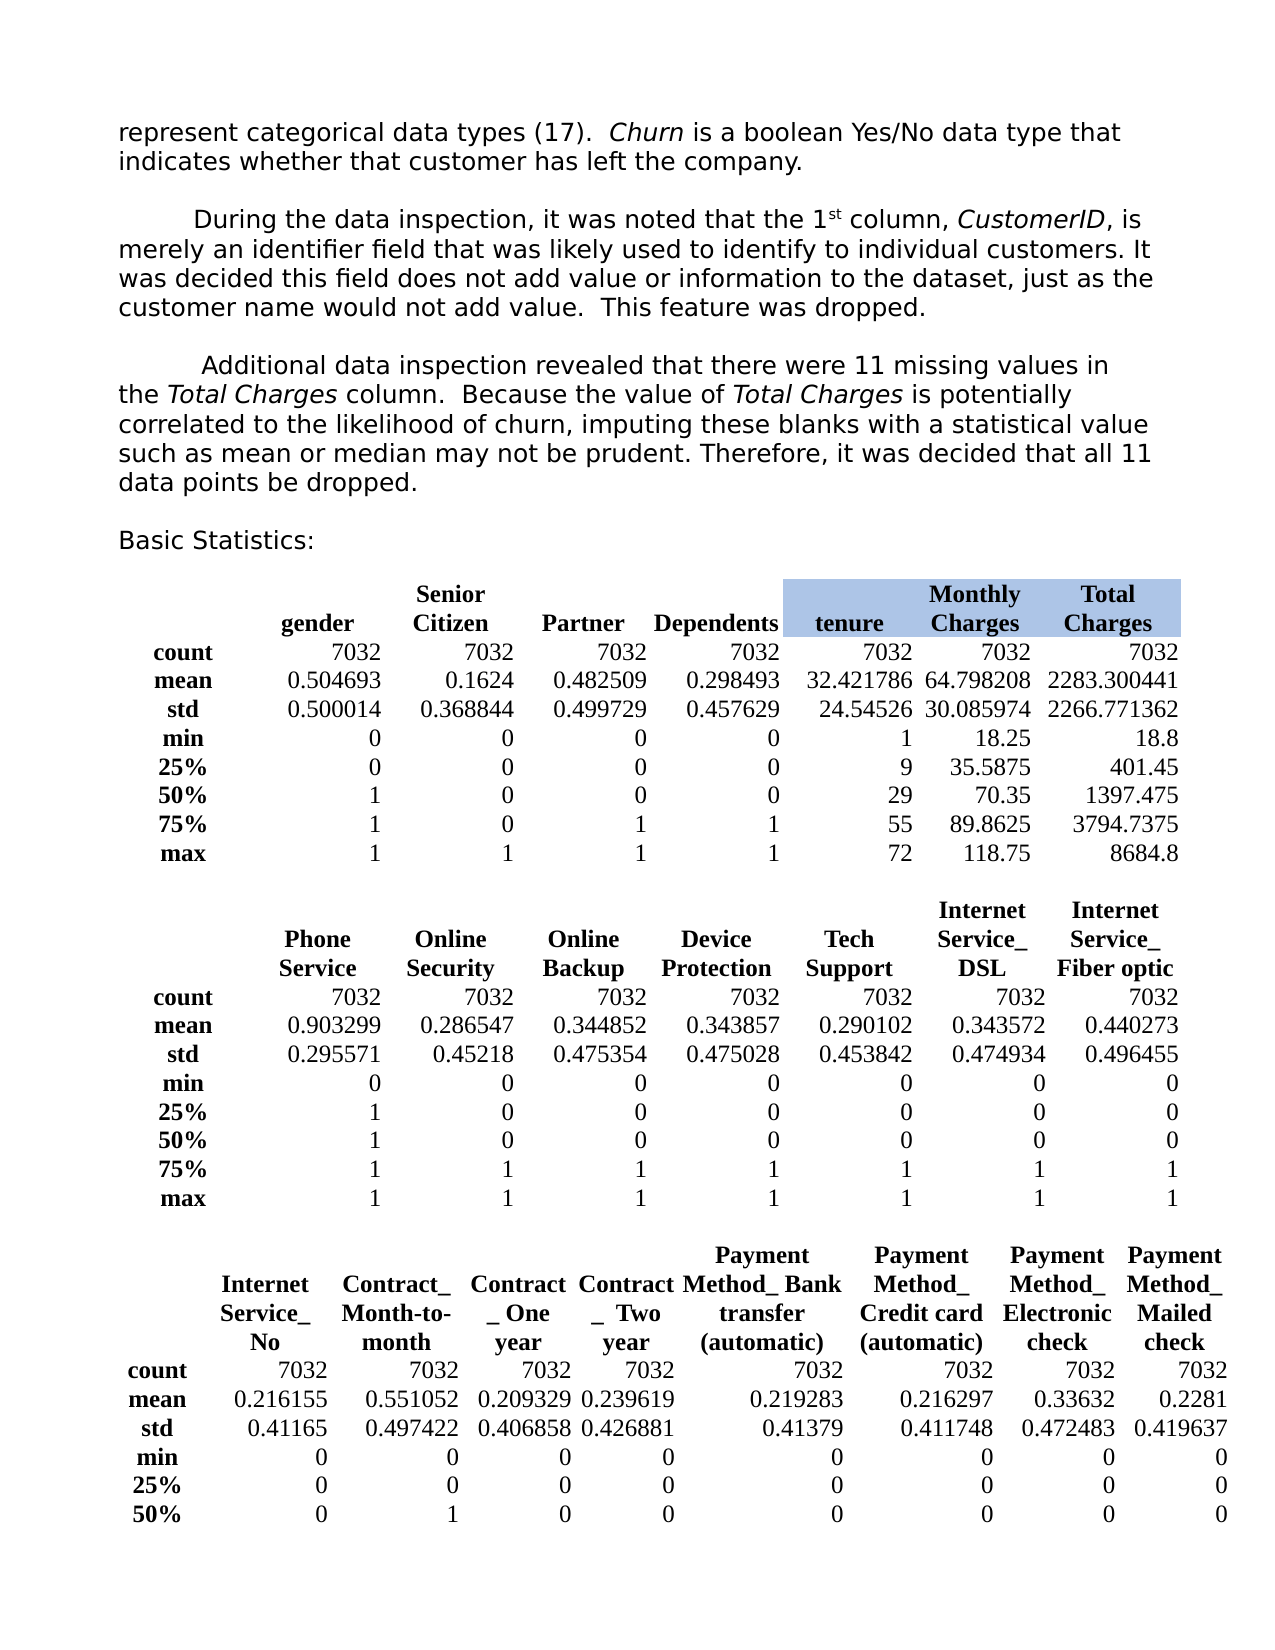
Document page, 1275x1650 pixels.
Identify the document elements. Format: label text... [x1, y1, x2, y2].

table_cell 7032 [650, 982, 783, 1011]
table_header Internet Service_ No [199, 1241, 331, 1356]
table_cell 0.475028 [650, 1039, 783, 1068]
table_cell 1 [251, 1126, 384, 1154]
table_header Monthly Charges [916, 579, 1034, 637]
table_header [115, 896, 251, 982]
table_cell 7032 [517, 982, 650, 1011]
table_cell 0 [783, 1126, 916, 1154]
table_cell 0 [384, 1097, 517, 1126]
table_cell 0.419637 [1118, 1413, 1231, 1442]
table_cell 1 [517, 809, 650, 838]
table_cell count [115, 982, 251, 1011]
table_cell 0 [996, 1499, 1118, 1528]
table_cell 7032 [916, 982, 1048, 1011]
table_header Contract_ One year [462, 1241, 574, 1356]
table_cell 0.344852 [517, 1011, 650, 1039]
table_header PaymentMethod_Mailed check [1118, 1241, 1231, 1356]
table_cell 0.504693 [251, 666, 384, 694]
table_cell 0 [331, 1471, 462, 1499]
table_cell 25% [115, 1097, 251, 1126]
table_cell 0.474934 [916, 1039, 1048, 1068]
table_cell 1397.475 [1034, 781, 1181, 809]
table_cell 7032 [384, 637, 517, 666]
table_header Tech Support [783, 896, 916, 982]
table_cell 0 [1118, 1471, 1231, 1499]
table_cell 0 [331, 1442, 462, 1471]
table_cell 7032 [783, 982, 916, 1011]
text represent categorical data types (17). Churn is a boolean Yes/No data type that indicates whether that customer has left the company. [118, 118, 1157, 176]
table_cell 50% [115, 1126, 251, 1154]
table_cell 0 [384, 752, 517, 781]
table_cell 1 [783, 1183, 916, 1212]
table_cell 0 [678, 1471, 846, 1499]
table_cell 0.406858 [462, 1413, 574, 1442]
table_cell mean [115, 1011, 251, 1039]
table_cell 25% [115, 752, 251, 781]
table_cell 0 [650, 1068, 783, 1097]
table_header tenure [783, 579, 916, 637]
table_cell mean [115, 1384, 199, 1413]
table_cell 0 [517, 1097, 650, 1126]
text During the data inspection, it was noted that the 1st column, CustomerID, is merely an identifier field that was likely used to identify to individual customers. It was decided this field does not add value or information to the dataset, just as the customer name would not add value. This feature was dropped. [118, 206, 1157, 322]
table_cell 7032 [331, 1356, 462, 1384]
table_cell 35.5875 [916, 752, 1034, 781]
table_cell 0 [1049, 1097, 1182, 1126]
table_cell 0.286547 [384, 1011, 517, 1039]
table_cell 3794.7375 [1034, 809, 1181, 838]
table_cell 0.298493 [650, 666, 783, 694]
table_cell std [115, 1039, 251, 1068]
table_cell 0 [384, 1126, 517, 1154]
table_cell 50% [115, 1499, 199, 1528]
table_cell mean [115, 666, 251, 694]
table_header Payment Method_ Credit card (automatic) [846, 1241, 996, 1356]
table_cell 70.35 [916, 781, 1034, 809]
table_cell 0.209329 [462, 1384, 574, 1413]
table_cell 1 [517, 1154, 650, 1183]
table_cell 0.453842 [783, 1039, 916, 1068]
table_cell 2283.300441 [1034, 666, 1181, 694]
table_cell 0 [251, 752, 384, 781]
table_cell min [115, 1068, 251, 1097]
table_cell std [115, 694, 251, 723]
table_cell count [115, 1356, 199, 1384]
table_header [115, 1241, 199, 1356]
table_cell 0 [574, 1442, 677, 1471]
table_cell 0 [783, 1097, 916, 1126]
table_cell 401.45 [1034, 752, 1181, 781]
table_cell 0.499729 [517, 694, 650, 723]
table_cell 0 [384, 1068, 517, 1097]
table_cell 0.343572 [916, 1011, 1048, 1039]
table_cell 7032 [1034, 637, 1181, 666]
table_cell max [115, 838, 251, 867]
table_cell 2266.771362 [1034, 694, 1181, 723]
table_cell 0 [517, 1126, 650, 1154]
table_cell 0 [1118, 1499, 1231, 1528]
table_cell 9 [783, 752, 916, 781]
table_cell std [115, 1413, 199, 1442]
table_cell min [115, 723, 251, 752]
table_cell 0.41165 [199, 1413, 331, 1442]
table_cell 0.290102 [783, 1011, 916, 1039]
table_cell 0.500014 [251, 694, 384, 723]
table_header Total Charges [1034, 579, 1181, 637]
table_cell 1 [384, 1154, 517, 1183]
table_cell 0 [574, 1471, 677, 1499]
table_cell 8684.8 [1034, 838, 1181, 867]
table_cell 1 [251, 809, 384, 838]
table_cell 0 [251, 1068, 384, 1097]
table_cell 0 [517, 752, 650, 781]
table_cell 7032 [251, 637, 384, 666]
table_cell min [115, 1442, 199, 1471]
table_cell 30.085974 [916, 694, 1034, 723]
table_cell 0 [650, 1097, 783, 1126]
table_cell 0.440273 [1049, 1011, 1182, 1039]
table_cell count [115, 637, 251, 666]
table_cell 1 [251, 1183, 384, 1212]
table_cell 0 [996, 1442, 1118, 1471]
table_cell 32.421786 [783, 666, 916, 694]
table_header [115, 579, 251, 637]
table_cell 0 [199, 1499, 331, 1528]
table_cell 18.8 [1034, 723, 1181, 752]
table_cell 64.798208 [916, 666, 1034, 694]
table_header gender [251, 579, 384, 637]
table_cell 0 [462, 1471, 574, 1499]
table_cell 0 [650, 1126, 783, 1154]
table_cell 0.457629 [650, 694, 783, 723]
table_cell 0.216297 [846, 1384, 996, 1413]
table_cell 1 [1049, 1183, 1182, 1212]
table_cell 7032 [846, 1356, 996, 1384]
table_cell 1 [251, 1154, 384, 1183]
table_cell 0.411748 [846, 1413, 996, 1442]
table_header Internet Service_ Fiber optic [1049, 896, 1182, 982]
table_cell 1 [650, 809, 783, 838]
table_cell 0 [384, 781, 517, 809]
table_cell 89.8625 [916, 809, 1034, 838]
table_cell 0.475354 [517, 1039, 650, 1068]
table_cell 7032 [517, 637, 650, 666]
table_cell 0.45218 [384, 1039, 517, 1068]
table_cell 0 [650, 752, 783, 781]
table_header Dependents [650, 579, 783, 637]
table_cell 0.496455 [1049, 1039, 1182, 1068]
table_cell 0 [846, 1471, 996, 1499]
table_cell 0 [1118, 1442, 1231, 1471]
table_cell 0 [846, 1442, 996, 1471]
table_cell 25% [115, 1471, 199, 1499]
table_cell 50% [115, 781, 251, 809]
table_cell 1 [1049, 1154, 1182, 1183]
table_header Online Backup [517, 896, 650, 982]
table_cell 1 [650, 838, 783, 867]
table_header Contract_Month-to-month [331, 1241, 462, 1356]
table_cell 0 [251, 723, 384, 752]
table_cell 1 [916, 1183, 1048, 1212]
table_cell 0.295571 [251, 1039, 384, 1068]
table_cell 0 [678, 1499, 846, 1528]
table_cell 0.551052 [331, 1384, 462, 1413]
table_cell 0 [517, 723, 650, 752]
table_cell 0.33632 [996, 1384, 1118, 1413]
table_cell 0.482509 [517, 666, 650, 694]
table_header Internet Service_ DSL [916, 896, 1048, 982]
table_cell 0 [916, 1068, 1048, 1097]
table_cell 0 [678, 1442, 846, 1471]
table_cell 0.426881 [574, 1413, 677, 1442]
table_cell 0 [1049, 1068, 1182, 1097]
table_cell 0.1624 [384, 666, 517, 694]
table_cell 24.54526 [783, 694, 916, 723]
table_cell 0.903299 [251, 1011, 384, 1039]
table_cell max [115, 1183, 251, 1212]
table_cell 7032 [678, 1356, 846, 1384]
table_cell 0.343857 [650, 1011, 783, 1039]
table_cell 1 [251, 838, 384, 867]
table_cell 1 [251, 1097, 384, 1126]
table_cell 0 [996, 1471, 1118, 1499]
table_cell 0 [384, 809, 517, 838]
table_cell 0 [916, 1097, 1048, 1126]
table_cell 29 [783, 781, 916, 809]
table_cell 0 [783, 1068, 916, 1097]
table_cell 0 [1049, 1126, 1182, 1154]
table_cell 0.239619 [574, 1384, 677, 1413]
table_cell 0.472483 [996, 1413, 1118, 1442]
table_cell 0.216155 [199, 1384, 331, 1413]
table_cell 1 [517, 838, 650, 867]
table_header Contract_ Two year [574, 1241, 677, 1356]
text Basic Statistics: [118, 526, 1157, 556]
table_cell 7032 [574, 1356, 677, 1384]
table_cell 0 [846, 1499, 996, 1528]
table_cell 0 [517, 781, 650, 809]
table_cell 1 [916, 1154, 1048, 1183]
table_cell 0 [462, 1499, 574, 1528]
table_cell 75% [115, 809, 251, 838]
table_cell 7032 [783, 637, 916, 666]
table_cell 1 [650, 1183, 783, 1212]
table_header Phone Service [251, 896, 384, 982]
table_cell 118.75 [916, 838, 1034, 867]
table_cell 0 [462, 1442, 574, 1471]
table_header Device Protection [650, 896, 783, 982]
table_header Online Security [384, 896, 517, 982]
table_cell 7032 [251, 982, 384, 1011]
table_cell 0.219283 [678, 1384, 846, 1413]
table_cell 0 [199, 1471, 331, 1499]
table_header Payment Method_ Electronic check [996, 1241, 1118, 1356]
table_cell 0.2281 [1118, 1384, 1231, 1413]
table_cell 7032 [1118, 1356, 1231, 1384]
text Additional data inspection revealed that there were 11 missing values in the Total Charges column. Because the value of Total Charges is potentially correlated to the likelihood of churn, imputing these blanks with a statistical value such as mean or median may not be prudent. Therefore, it was decided that all 11 data points be dropped. [118, 351, 1157, 497]
table_cell 7032 [384, 982, 517, 1011]
table_cell 1 [517, 1183, 650, 1212]
table_cell 7032 [650, 637, 783, 666]
table_cell 1 [384, 838, 517, 867]
table_cell 55 [783, 809, 916, 838]
table_cell 0 [517, 1068, 650, 1097]
table_cell 0.41379 [678, 1413, 846, 1442]
table_cell 0.368844 [384, 694, 517, 723]
table_cell 1 [783, 1154, 916, 1183]
table_cell 7032 [916, 637, 1034, 666]
table_cell 0.497422 [331, 1413, 462, 1442]
table_cell 75% [115, 1154, 251, 1183]
table_cell 0 [916, 1126, 1048, 1154]
table_header Senior Citizen [384, 579, 517, 637]
table_cell 7032 [1049, 982, 1182, 1011]
table_cell 1 [783, 723, 916, 752]
table_cell 7032 [199, 1356, 331, 1384]
table_header Partner [517, 579, 650, 637]
table_cell 0 [574, 1499, 677, 1528]
table_cell 0 [384, 723, 517, 752]
table_cell 1 [331, 1499, 462, 1528]
table_cell 7032 [462, 1356, 574, 1384]
table_cell 1 [384, 1183, 517, 1212]
table_cell 0 [650, 781, 783, 809]
table_cell 0 [199, 1442, 331, 1471]
table_cell 72 [783, 838, 916, 867]
table_header Payment Method_ Bank transfer (automatic) [678, 1241, 846, 1356]
table_cell 0 [650, 723, 783, 752]
table_cell 1 [251, 781, 384, 809]
table_cell 1 [650, 1154, 783, 1183]
table_cell 18.25 [916, 723, 1034, 752]
table_cell 7032 [996, 1356, 1118, 1384]
